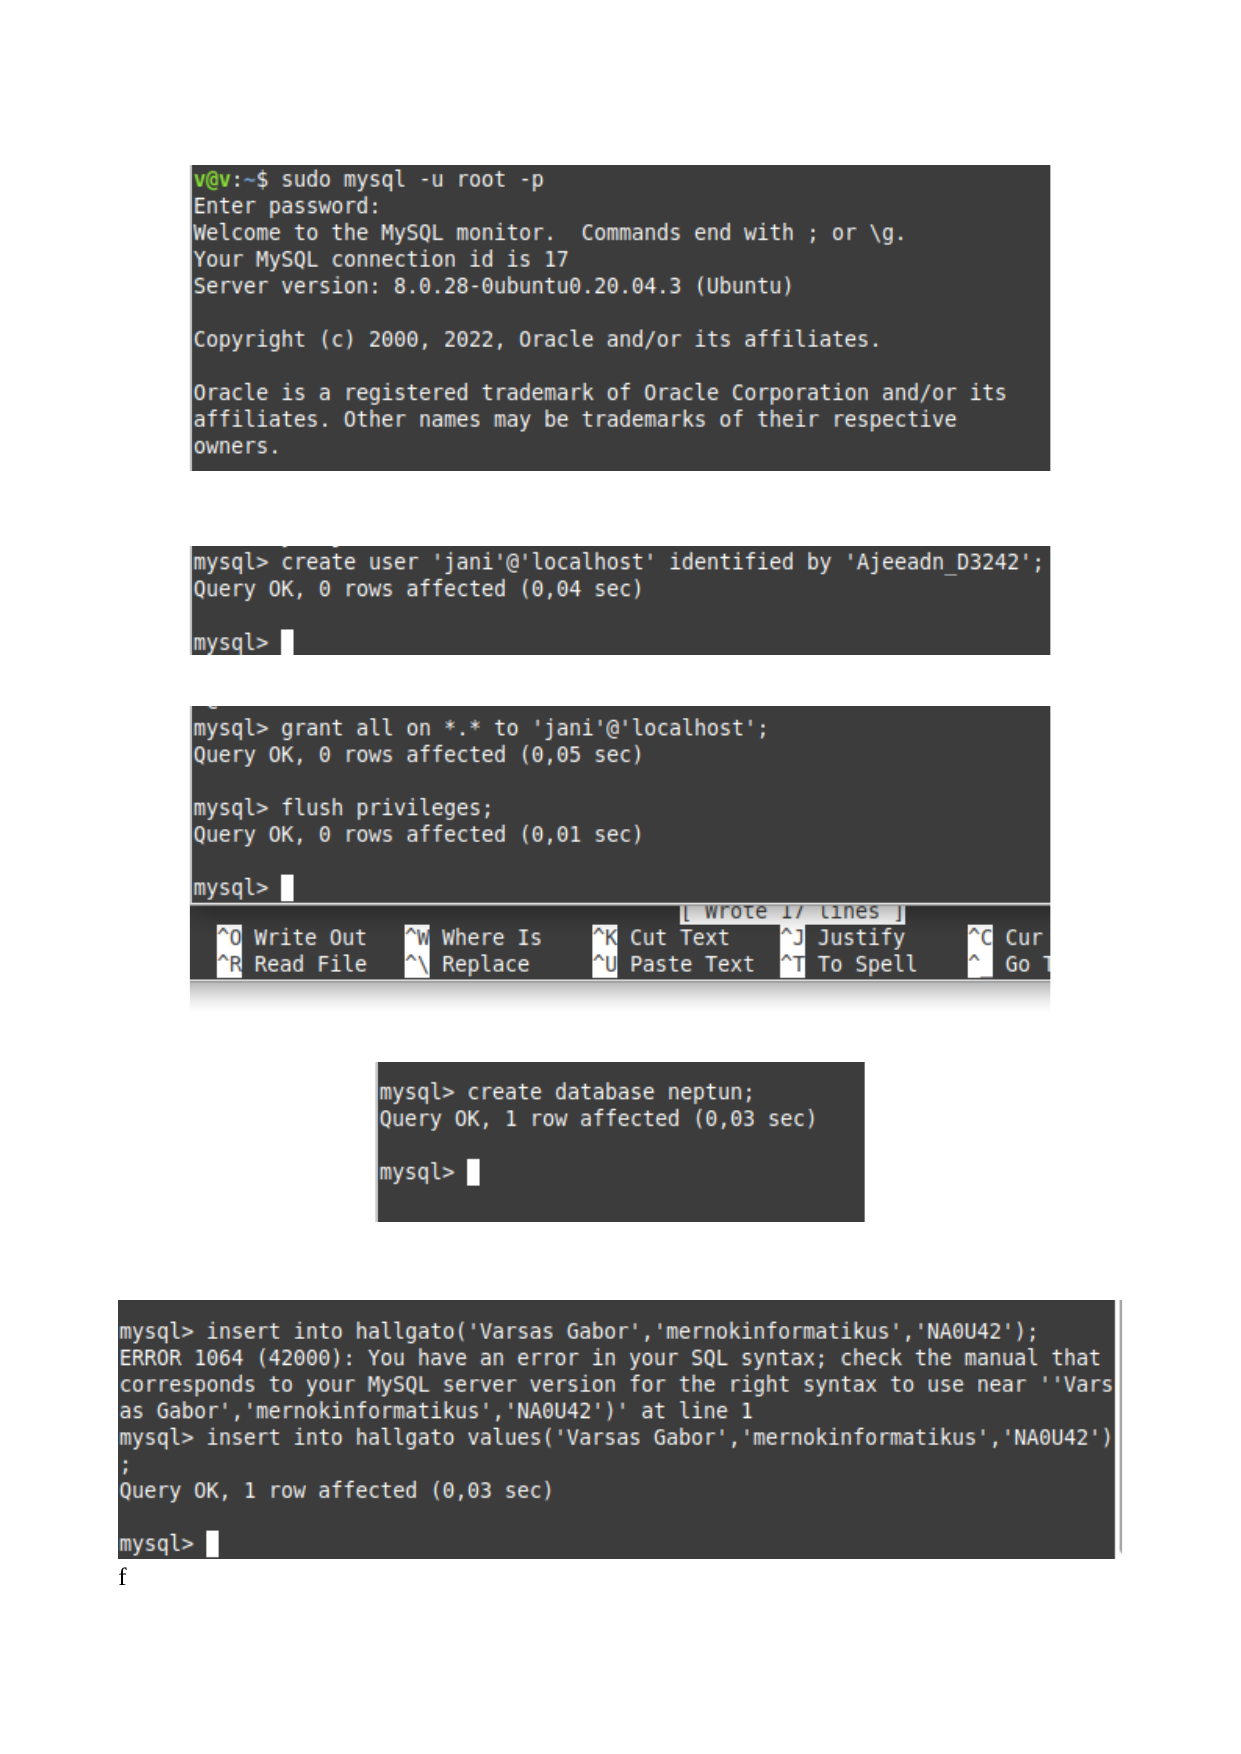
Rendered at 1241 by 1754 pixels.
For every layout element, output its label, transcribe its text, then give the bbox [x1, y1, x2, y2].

text f [118, 1559, 1122, 1591]
picture [189, 165, 1051, 471]
picture [189, 546, 1051, 655]
picture [189, 706, 1051, 1011]
picture [118, 1300, 1123, 1559]
picture [375, 1062, 865, 1222]
